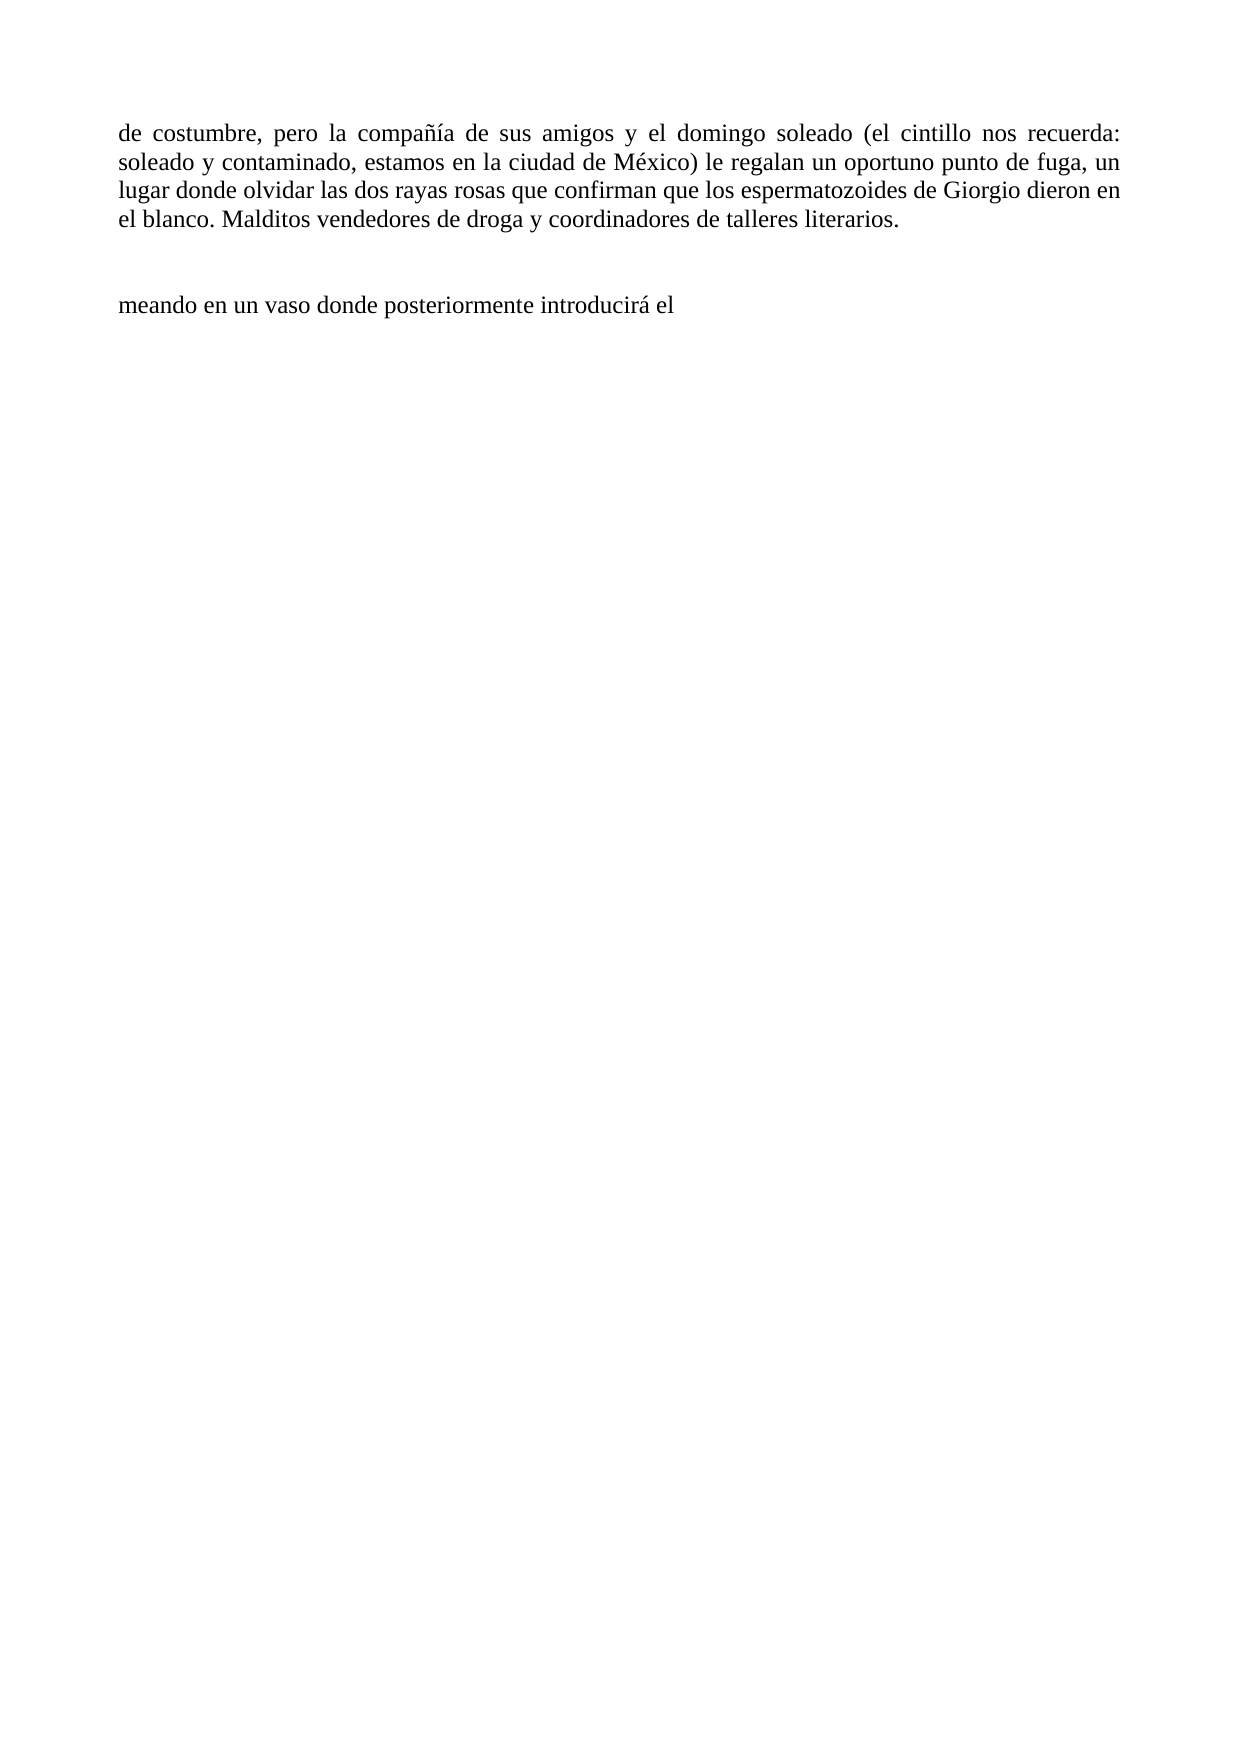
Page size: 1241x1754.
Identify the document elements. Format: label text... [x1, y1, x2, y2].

text de costumbre, pero la compañía de sus amigos y el domingo soleado (el cintillo nos recuerda: soleado y contaminado, estamos en la ciudad de México) le regalan un oportuno punto de fuga, un lugar donde olvidar las dos rayas rosas que confirman que los espermatozoides de Giorgio dieron en el blanco. Malditos vendedores de droga y coordinadores de talleres literarios. [118, 118, 1122, 233]
text meando en un vaso donde posteriormente introducirá el [118, 291, 1122, 319]
